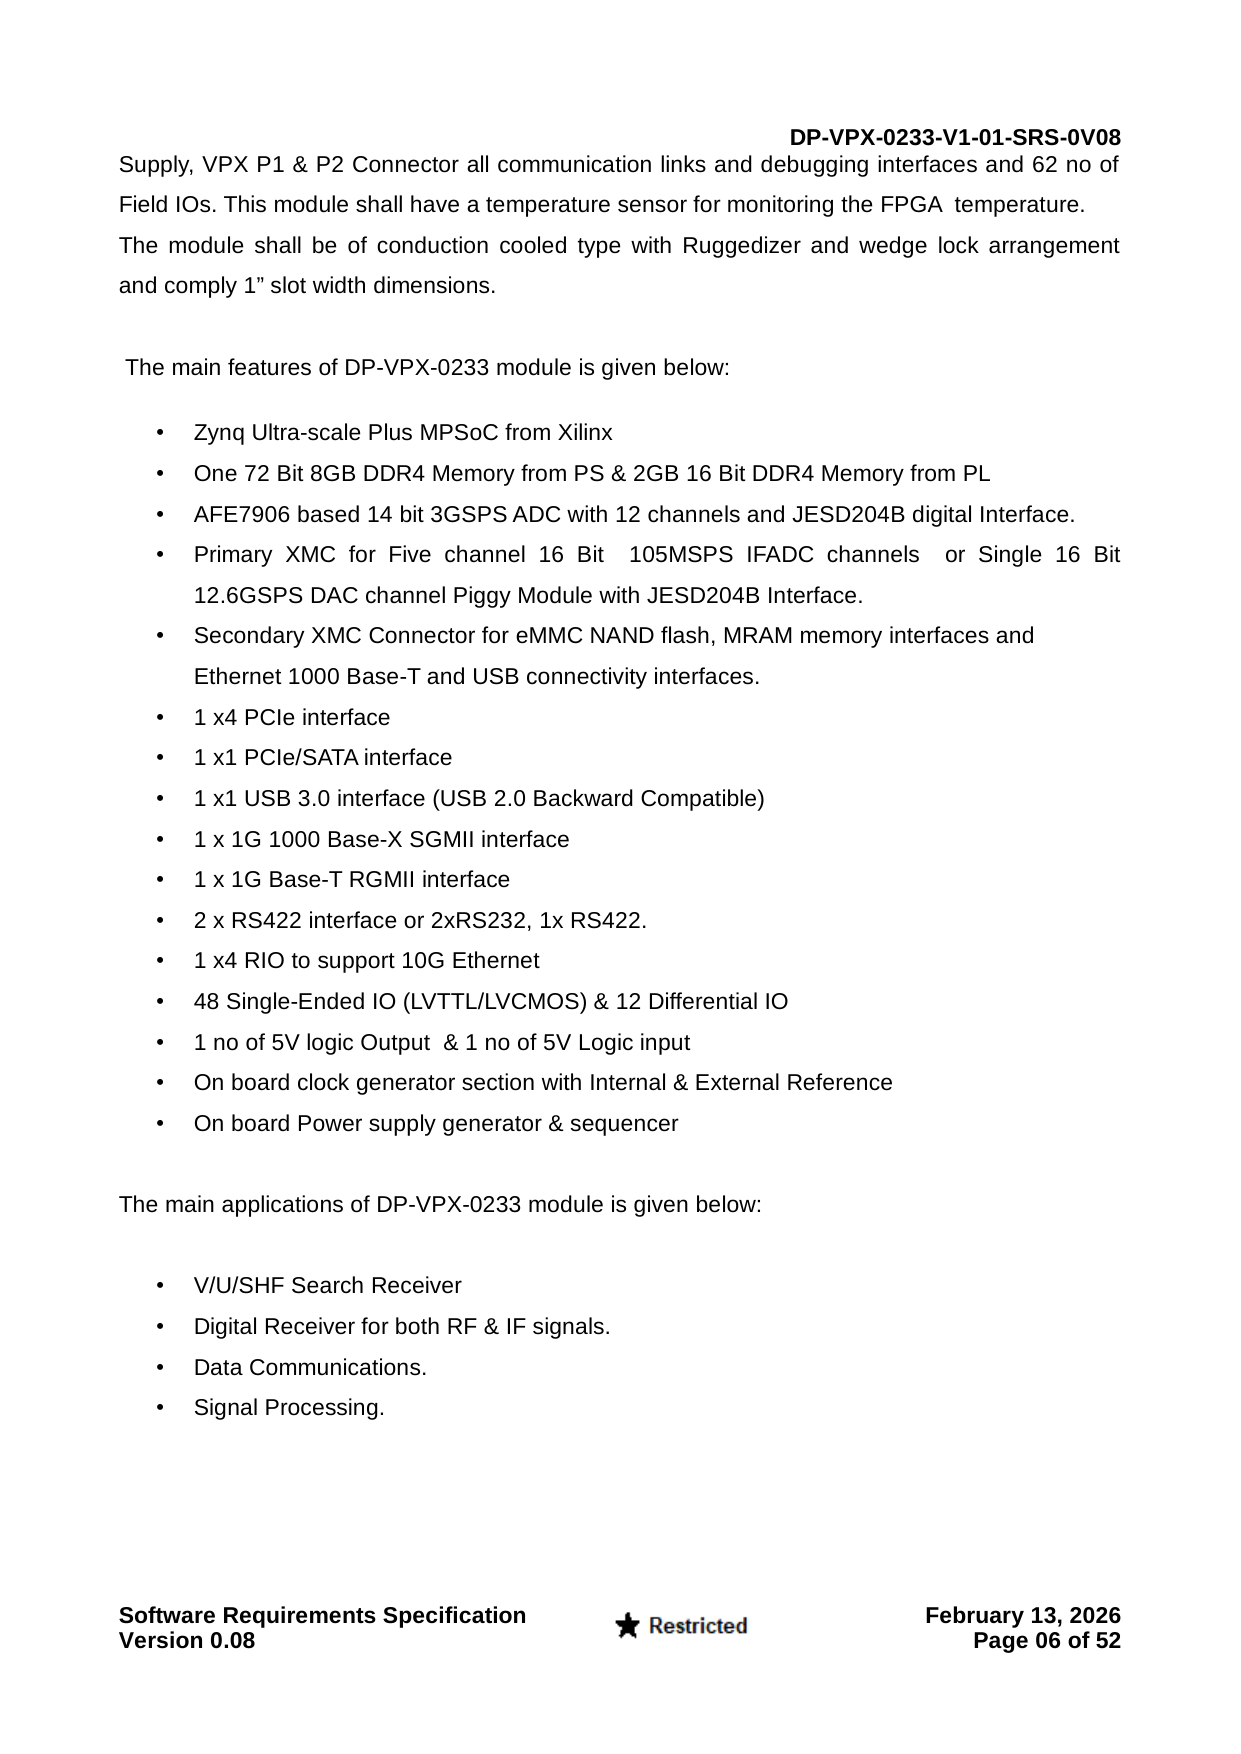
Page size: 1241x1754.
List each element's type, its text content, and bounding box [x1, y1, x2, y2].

picture [605, 1603, 761, 1648]
list Primary XMC for Five channel 16 Bit 105MSPS IFADC channels or Single 16 Bit 12.6GSPS DAC channel Piggy Module with JESD204B Interface. [156, 541, 1122, 608]
list Digital Receiver for both RF & IF signals. [156, 1312, 1122, 1339]
list 1 x 1G Base-T RGMII interface [156, 866, 1122, 893]
list Data Communications. [156, 1353, 1122, 1380]
list 1 x1 PCIe/SATA interface [156, 744, 1122, 771]
list Zynq Ultra-scale Plus MPSoC from Xilinx [156, 419, 1122, 446]
list On board clock generator section with Internal & External Reference [156, 1069, 1122, 1096]
list 1 x 1G 1000 Base-X SGMII interface [156, 825, 1122, 852]
list 1 x4 RIO to support 10G Ethernet [156, 947, 1122, 974]
list On board Power supply generator & sequencer [156, 1109, 1122, 1136]
list 1 x4 PCIe interface [156, 703, 1122, 730]
text The main applications of DP-VPX-0233 module is given below: [118, 1191, 1122, 1218]
list The module shall be of conduction cooled type with Ruggedizer and wedge lock arrangement and comply 1” slot width dimensions. [118, 231, 1122, 299]
list 48 Single-Ended IO (LVTTL/LVCMOS) & 12 Differential IO [156, 987, 1122, 1014]
list 1 x1 USB 3.0 interface (USB 2.0 Backward Compatible) [156, 784, 1122, 811]
list One 72 Bit 8GB DDR4 Memory from PS & 2GB 16 Bit DDR4 Memory from PL [156, 459, 1122, 486]
list 2 x RS422 interface or 2xRS232, 1x RS422. [156, 906, 1122, 933]
text Supply, VPX P1 & P2 Connector all communication links and debugging interfaces and 62 no of Field IOs. This module shall have a temperature sensor for monitoring the FPGA temperature. [118, 150, 1122, 218]
list V/U/SHF Search Receiver [156, 1272, 1122, 1299]
list 1 no of 5V logic Output & 1 no of 5V Logic input [156, 1028, 1122, 1055]
list Signal Processing. [156, 1394, 1122, 1421]
text The main features of DP-VPX-0233 module is given below: [118, 353, 1122, 380]
list Secondary XMC Connector for eMMC NAND flash, MRAM memory interfaces and Ethernet 1000 Base-T and USB connectivity interfaces. [156, 622, 1122, 689]
list AFE7906 based 14 bit 3GSPS ADC with 12 channels and JESD204B digital Interface. [156, 500, 1122, 527]
